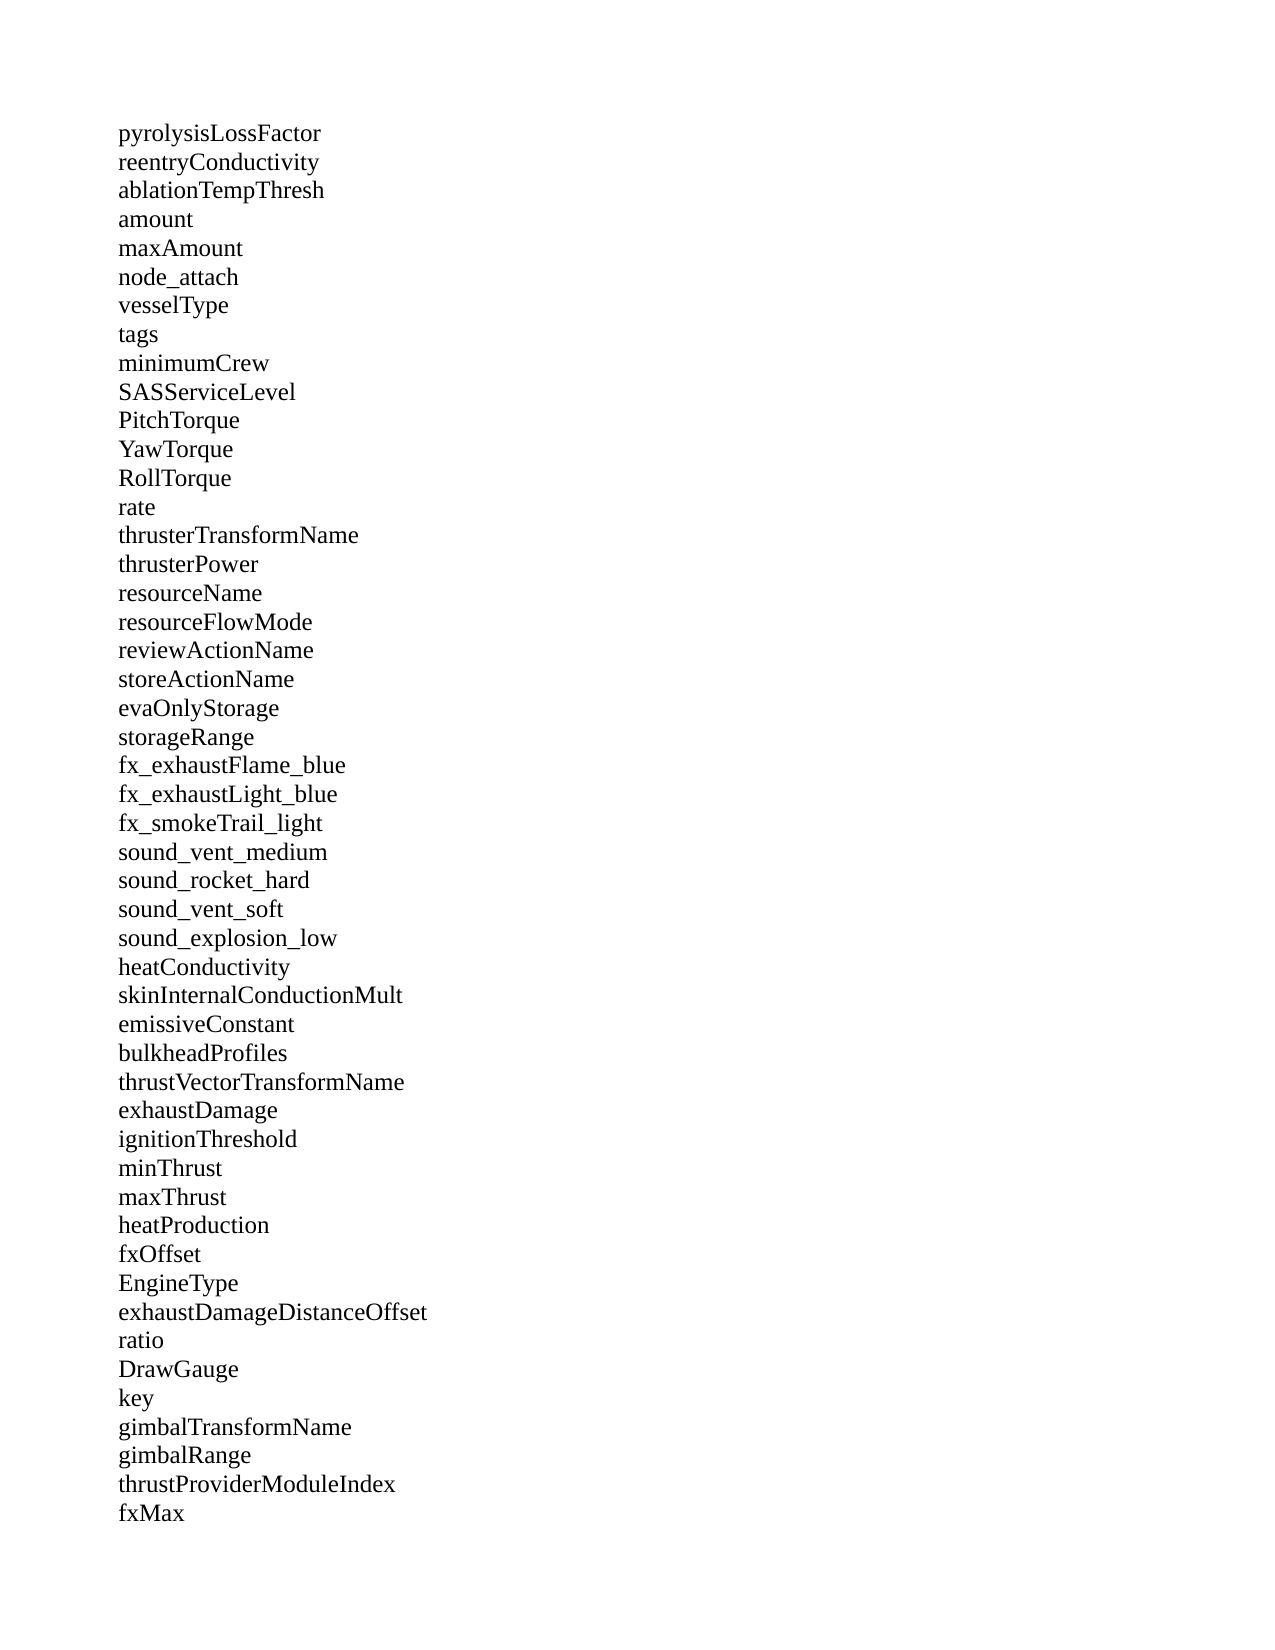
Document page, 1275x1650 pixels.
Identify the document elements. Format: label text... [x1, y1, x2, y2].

text reentryConductivity [118, 147, 1157, 176]
text gimbalRange [118, 1441, 1157, 1469]
text fxOffset [118, 1239, 1157, 1268]
text exhaustDamage [118, 1096, 1157, 1124]
text fx_smokeTrail_light [118, 808, 1157, 837]
text thrusterPower [118, 549, 1157, 578]
text DrawGauge [118, 1354, 1157, 1383]
text SASServiceLevel [118, 377, 1157, 406]
text heatProduction [118, 1211, 1157, 1239]
text resourceName [118, 578, 1157, 607]
text key [118, 1383, 1157, 1412]
text fxMax [118, 1498, 1157, 1527]
text tags [118, 319, 1157, 348]
text thrustVectorTransformName [118, 1067, 1157, 1096]
text sound_vent_soft [118, 894, 1157, 923]
text YawTorque [118, 434, 1157, 463]
text storeActionName [118, 664, 1157, 693]
text RollTorque [118, 463, 1157, 492]
text emissiveConstant [118, 1009, 1157, 1038]
text minimumCrew [118, 348, 1157, 377]
text fx_exhaustFlame_blue [118, 751, 1157, 779]
text reviewActionName [118, 636, 1157, 664]
text bulkheadProfiles [118, 1038, 1157, 1067]
text rate [118, 492, 1157, 521]
text exhaustDamageDistanceOffset [118, 1297, 1157, 1326]
text sound_rocket_hard [118, 866, 1157, 894]
text skinInternalConductionMult [118, 981, 1157, 1009]
text sound_explosion_low [118, 923, 1157, 952]
text heatConductivity [118, 952, 1157, 981]
text ablationTempThresh [118, 176, 1157, 204]
text evaOnlyStorage [118, 693, 1157, 722]
text ratio [118, 1326, 1157, 1354]
text PitchTorque [118, 406, 1157, 434]
text thrusterTransformName [118, 521, 1157, 549]
text storageRange [118, 722, 1157, 751]
text sound_vent_medium [118, 837, 1157, 866]
text EngineType [118, 1268, 1157, 1297]
text minThrust [118, 1153, 1157, 1182]
text thrustProviderModuleIndex [118, 1469, 1157, 1498]
text amount [118, 204, 1157, 233]
text maxThrust [118, 1182, 1157, 1211]
text node_attach [118, 262, 1157, 291]
text vesselType [118, 291, 1157, 319]
text fx_exhaustLight_blue [118, 779, 1157, 808]
text maxAmount [118, 233, 1157, 262]
text resourceFlowMode [118, 607, 1157, 636]
text ignitionThreshold [118, 1124, 1157, 1153]
text pyrolysisLossFactor [118, 118, 1157, 147]
text gimbalTransformName [118, 1412, 1157, 1441]
